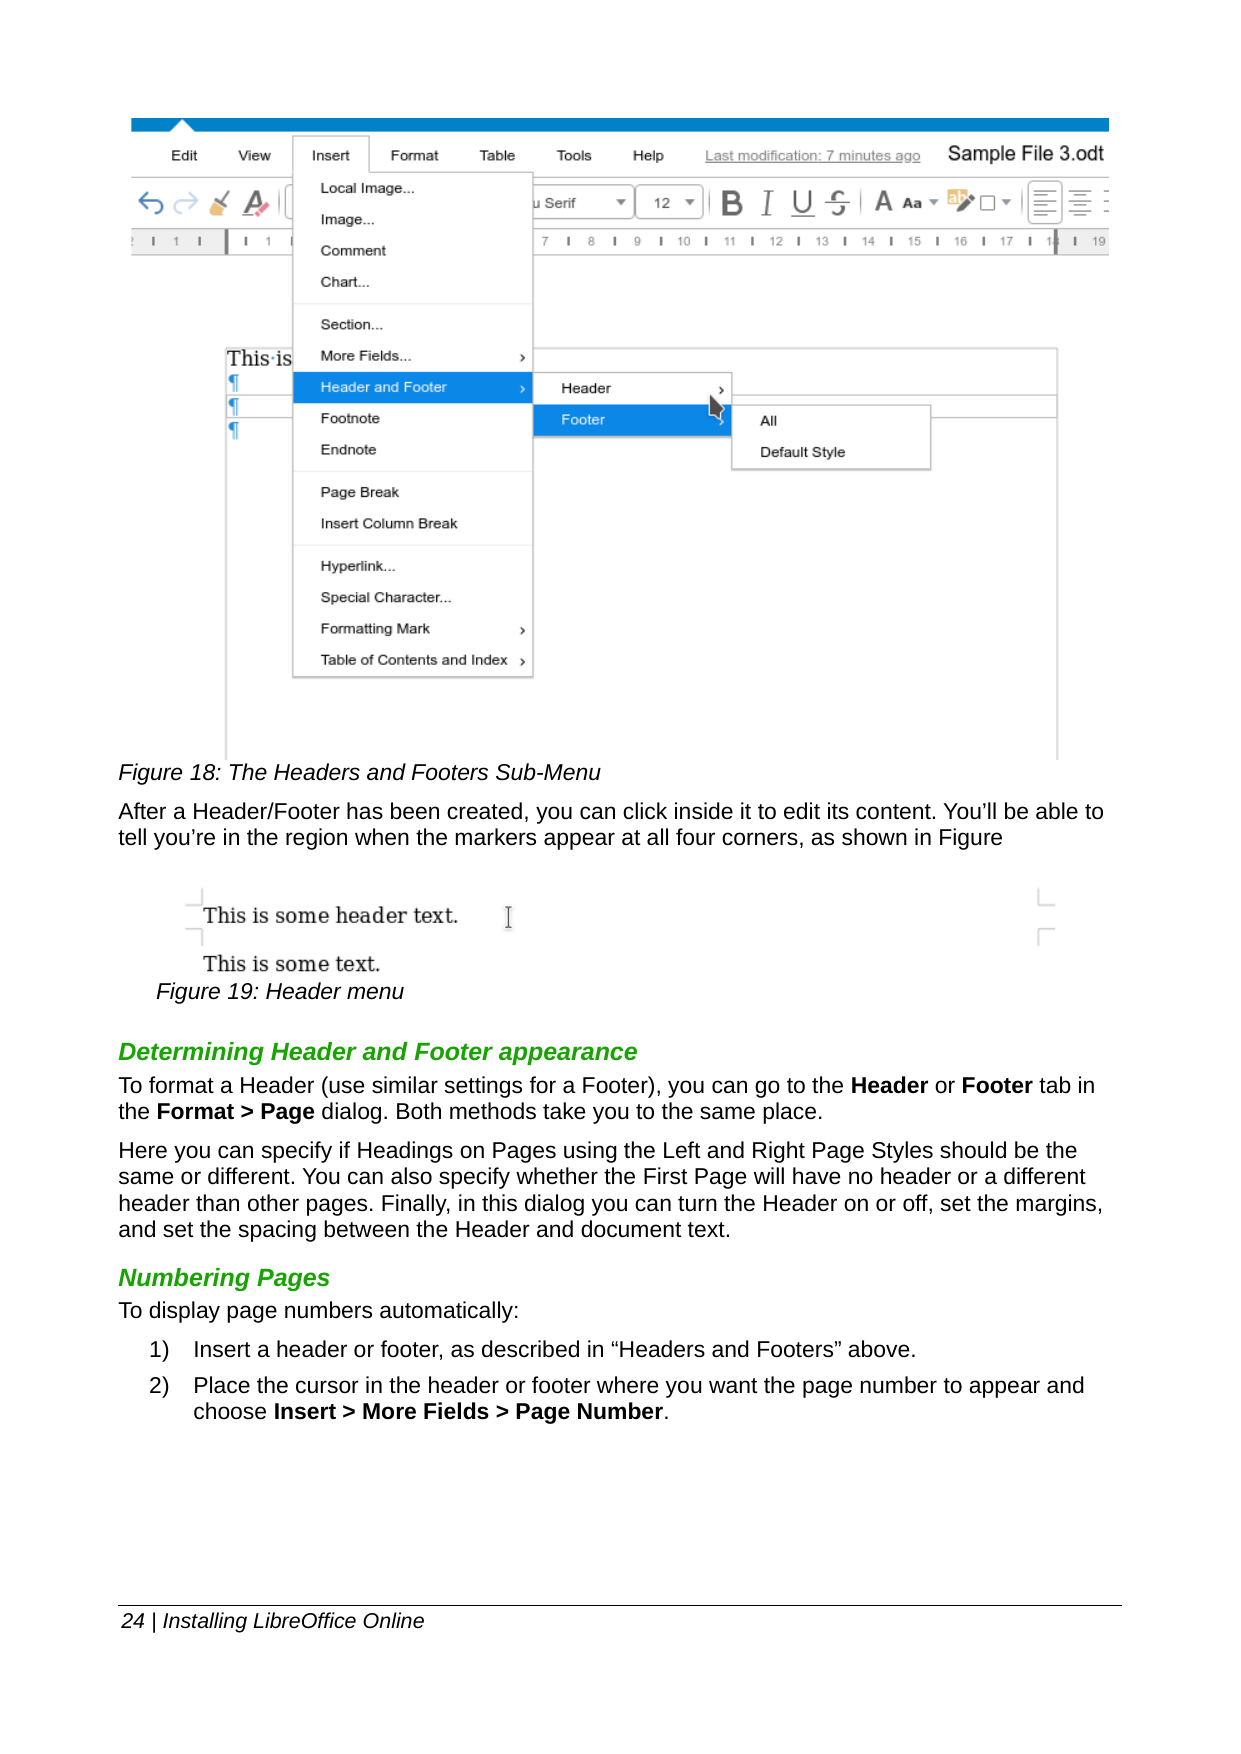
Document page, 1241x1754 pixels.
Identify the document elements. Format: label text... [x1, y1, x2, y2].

text After a Header/Footer has been created, you can click inside it to edit its content. You’ll be able to tell you’re in the region when the markers appear at all four corners, as shown in Figure [118, 798, 1122, 850]
picture [131, 118, 1109, 760]
picture [167, 862, 1074, 979]
list Insert a header or footer, as described in “Headers and Footers” above. [169, 1336, 1122, 1363]
subtitle Determining Header and Footer appearance [118, 1037, 1122, 1066]
text Figure 19: Header menu [156, 863, 1084, 1005]
list Place the cursor in the header or footer where you want the page number to appear and choose Insert > More Fields > Page Number. [169, 1372, 1122, 1424]
text Here you can specify if Headings on Pages using the Left and Right Page Styles should be the same or different. You can also specify whether the First Page will have no header or a different header than other pages. Finally, in this dialog you can turn the Header on or off, set the margins, and set the spacing between the Header and document text. [118, 1137, 1122, 1242]
text Figure 18: The Headers and Footers Sub-Menu [118, 118, 1122, 786]
text To display page numbers automatically: [118, 1297, 1122, 1324]
subtitle Numbering Pages [118, 1263, 1122, 1292]
text To format a Header (use similar settings for a Footer), you can go to the Header or Footer tab in the Format > Page dialog. Both methods take you to the same place. [118, 1072, 1122, 1124]
